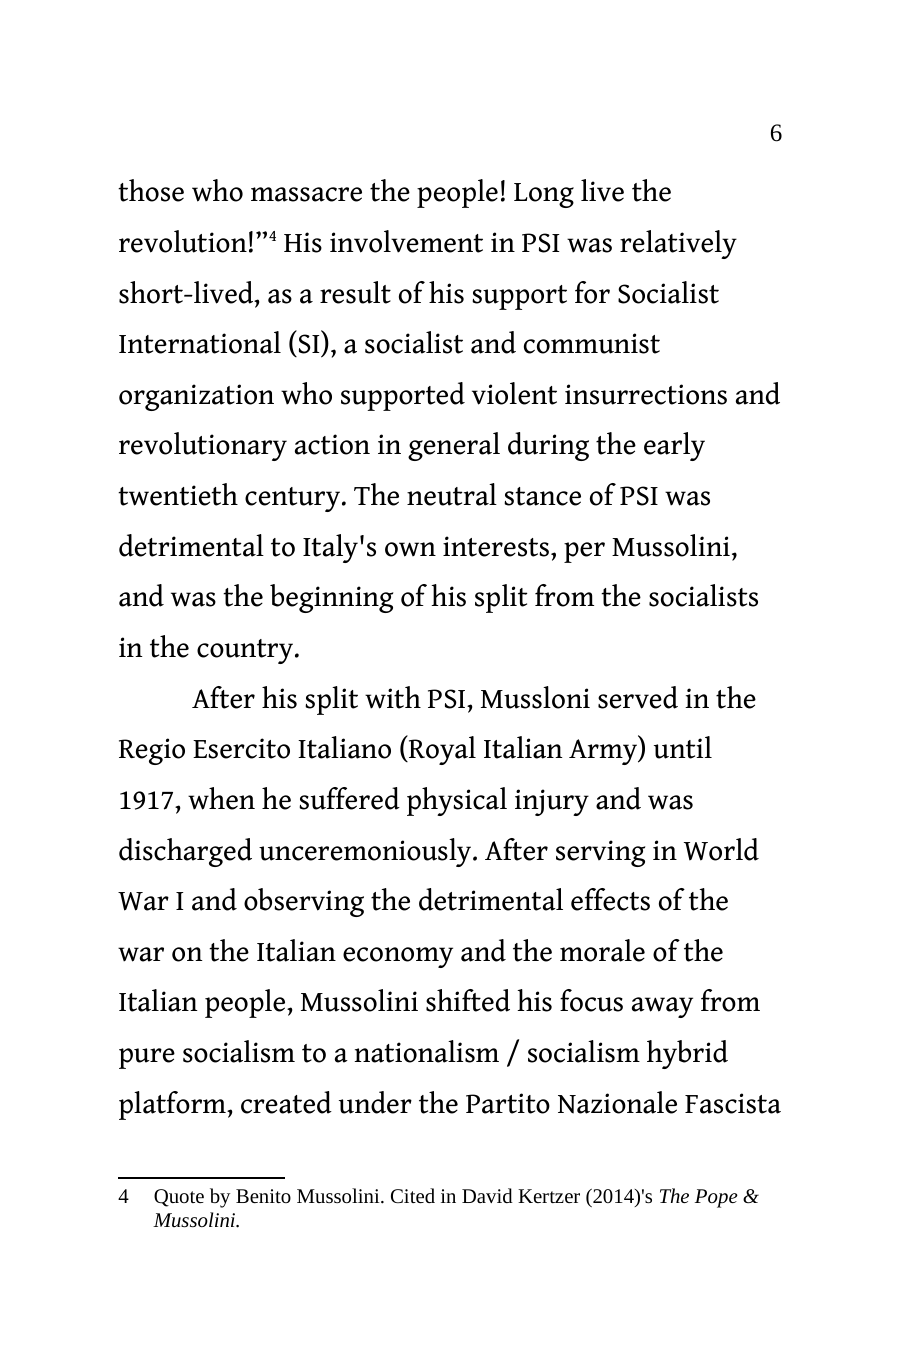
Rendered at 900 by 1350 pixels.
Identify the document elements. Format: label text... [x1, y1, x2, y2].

text those who massacre the people! Long live the revolution!” His involvement in PSI was relatively short-lived, as a result of his support for Socialist International (SI), a socialist and communist organization who supported violent insurrections and revolutionary action in general during the early twentieth century. The neutral stance of PSI was detrimental to Italy's own interests, per Mussolini, and was the beginning of his split from the socialists in the country. [118, 176, 782, 666]
text After his split with PSI, Mussloni served in the Regio Esercito Italiano (Royal Italian Army) until 1917, when he suffered physical injury and was discharged unceremoniously. After serving in World War I and observing the detrimental effects of the war on the Italian economy and the morale of the Italian people, Mussolini shifted his focus away from pure socialism to a nationalism / socialism hybrid platform, created under the Partito Nazionale Fascista [118, 683, 782, 1121]
text Quote by Benito Mussolini. Cited in David Kertzer (2014)'s The Pope & Mussolini. [118, 1184, 782, 1232]
